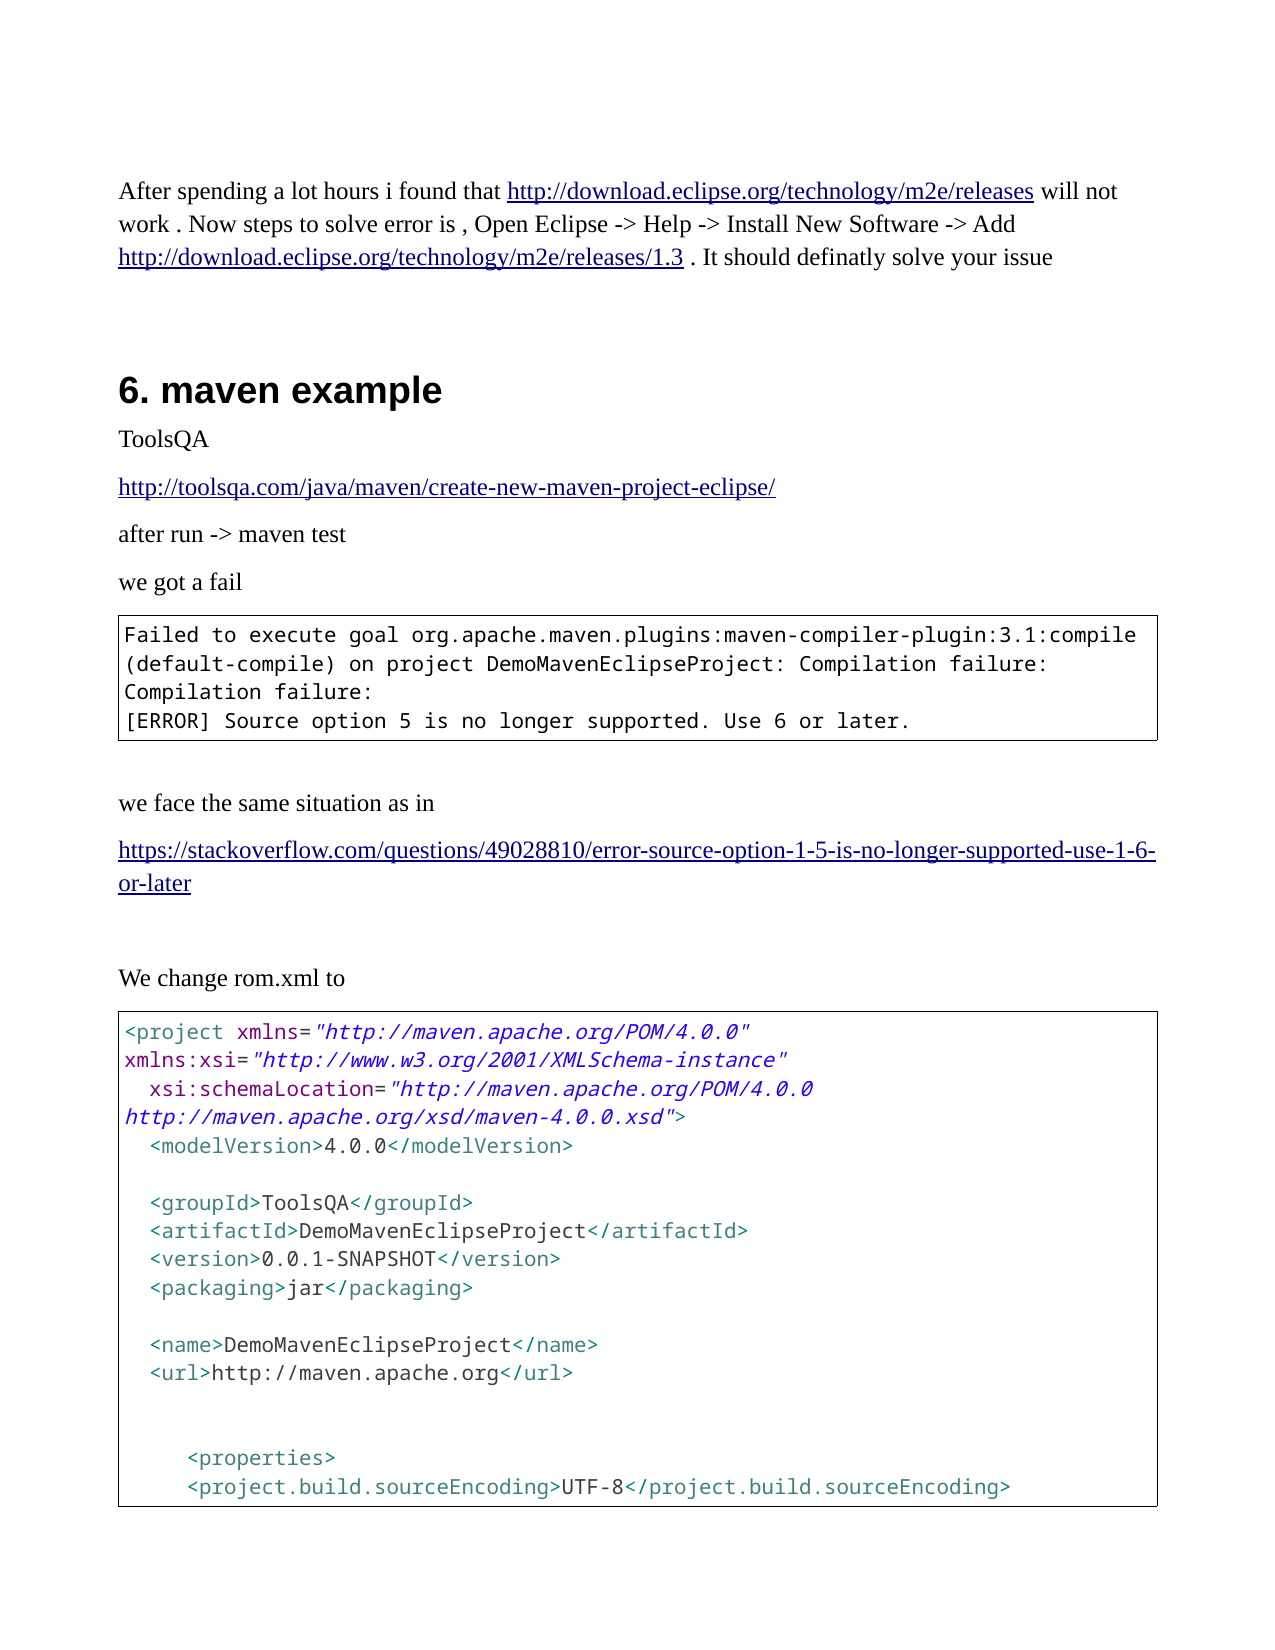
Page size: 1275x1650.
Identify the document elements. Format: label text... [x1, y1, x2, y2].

table_header Failed to execute goal org.apache.maven.plugins:maven-compiler-plugin:3.1:compile (default-compile) on project DemoMavenEclipseProject: Compilation failure: Compilation failure: [ERROR] Source option 5 is no longer supported. Use 6 or later. [119, 616, 1157, 740]
text we face the same situation as in [118, 788, 1157, 816]
text ToolsQA [118, 424, 1157, 453]
text https://stackoverflow.com/questions/49028810/error-source-option-1-5-is-no-longer-supported-use-1-6-or-later [118, 835, 1157, 897]
table_header <project xmlns="http://maven.apache.org/POM/4.0.0" xmlns:xsi="http://www.w3.org/2001/XMLSchema-instance" xsi:schemaLocation="http://maven.apache.org/POM/4.0.0 http://maven.apache.org/xsd/maven-4.0.0.xsd"> <modelVersion>4.0.0</modelVersion> <groupId>ToolsQA</groupId> <artifactId>DemoMavenEclipseProject</artifactId> <version>0.0.1-SNAPSHOT</version> <packaging>jar</packaging> <name>DemoMavenEclipseProject</name> <url>http://maven.apache.org</url> <properties> <project.build.sourceEncoding>UTF-8</project.build.sourceEncoding> [119, 1012, 1157, 1506]
text we got a fail [118, 567, 1157, 596]
text after run -> maven test [118, 519, 1157, 548]
text We change rom.xml to [118, 963, 1157, 992]
subtitle 6. maven example [118, 368, 1157, 412]
text http://toolsqa.com/java/maven/create-new-maven-project-eclipse/ [118, 472, 1157, 501]
text After spending a lot hours i found that http://download.eclipse.org/technology/m2e/releases will not work . Now steps to solve error is , Open Eclipse -> Help -> Install New Software -> Add http://download.eclipse.org/technology/m2e/releases/1.3 . It should definatly solve your issue [118, 176, 1157, 271]
